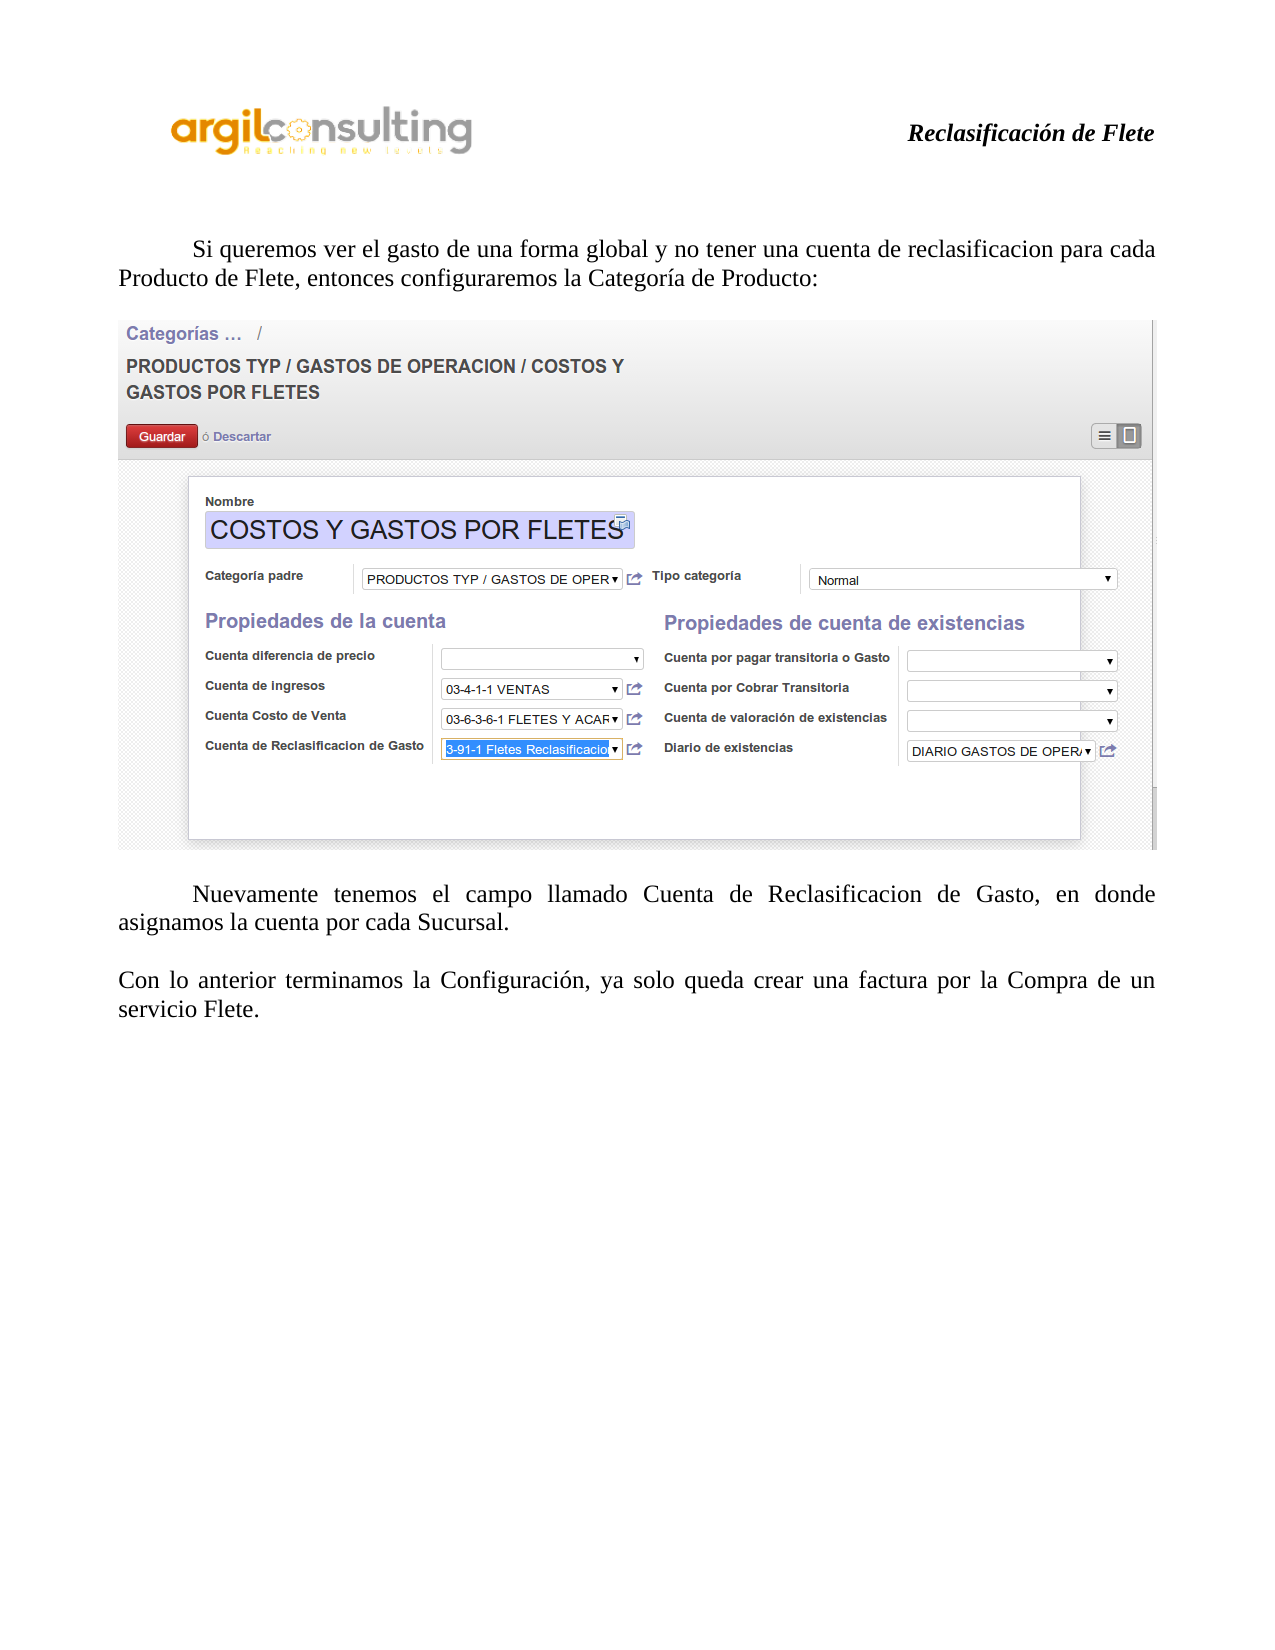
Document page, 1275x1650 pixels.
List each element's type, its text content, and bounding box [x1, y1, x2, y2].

text Nuevamente tenemos el campo llamado Cuenta de Reclasificacion de Gasto, en donde asignamos la cuenta por cada Sucursal. [118, 879, 1157, 936]
text Con lo anterior terminamos la Configuración, ya solo queda crear una factura por la Compra de un servicio Flete. [118, 965, 1157, 1022]
picture [153, 99, 487, 161]
picture [118, 320, 1157, 850]
text Si queremos ver el gasto de una forma global y no tener una cuenta de reclasificacion para cada Producto de Flete, entonces configuraremos la Categoría de Producto: [118, 234, 1157, 291]
